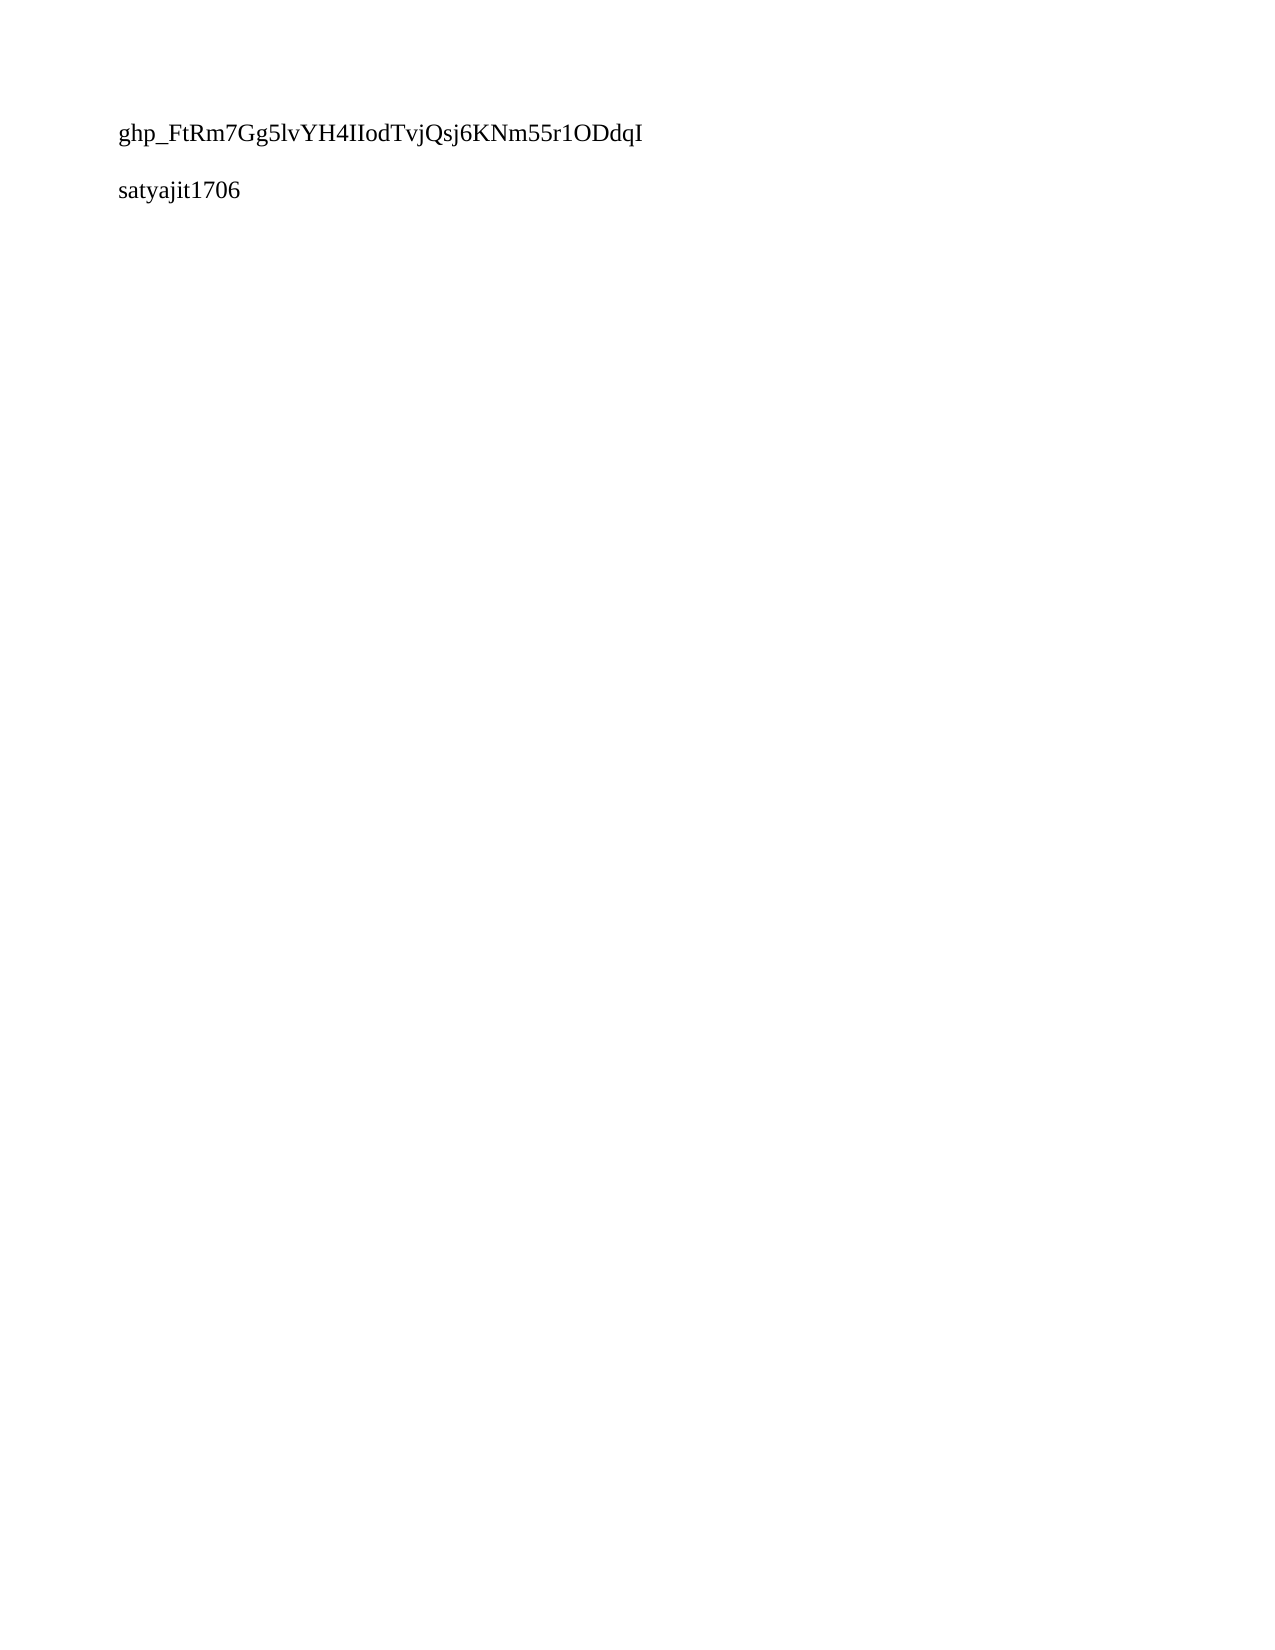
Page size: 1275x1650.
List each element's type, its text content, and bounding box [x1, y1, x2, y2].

text satyajit1706 [118, 176, 1157, 204]
text 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 [118, 118, 1157, 147]
